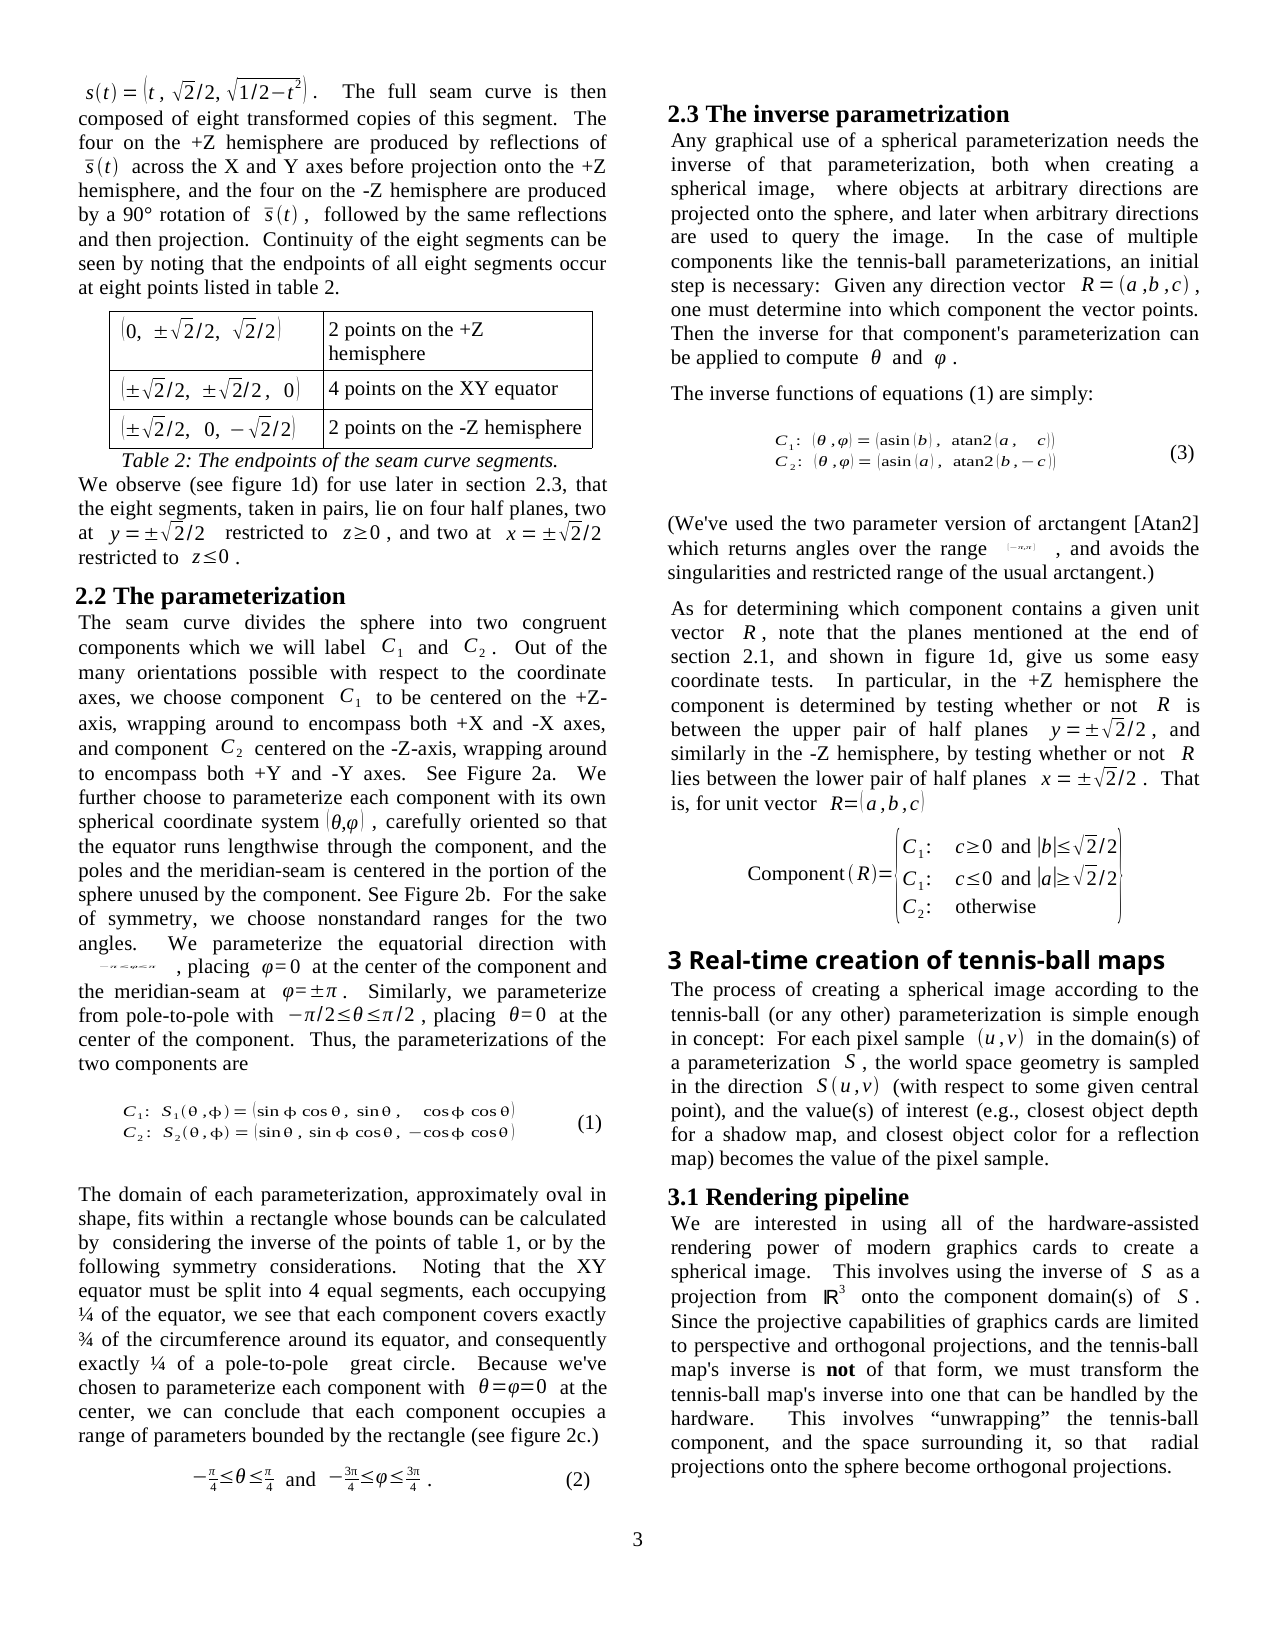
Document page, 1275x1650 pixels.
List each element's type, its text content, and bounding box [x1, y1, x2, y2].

subtitle Rendering pipeline [667, 1182, 1200, 1211]
text The domain of each parameterization, approximately oval in shape, fits within a rectangle whose bounds can be calculated by considering the inverse of the points of table 1, or by the following symmetry considerations. Noting that the XY equator must be split into 4 equal segments, each occupying ¼ of the equator, we see that each component covers exactly ¾ of the circumference around its equator, and consequently exactly ¼ of a pole-to-pole great circle. Because we've chosen to parameterize each component with at the center, we can conclude that each component occupies a range of parameters bounded by the rectangle (see figure 2c.) [78, 1182, 607, 1447]
table_header [75, 1087, 567, 1158]
table_header and . [75, 1459, 548, 1500]
text The inverse functions of equations (1) are simply: [671, 381, 1200, 405]
text The process of creating a spherical image according to the tennis-ball (or any other) parameterization is simple enough in concept: For each pixel sample in the domain(s) of a parameterization , the world space geometry is sampled in the direction (with respect to some given central point), and the value(s) of interest (e.g., closest object depth for a shadow map, and closest object color for a reflection map) becomes the value of the pixel sample. [671, 977, 1200, 1170]
table_header 2 points on the +Z hemisphere [324, 312, 592, 370]
text (We've used the two parameter version of arctangent [Atan2] which returns angles over the range, and avoids the singularities and restricted range of the usual arctangent.) [667, 487, 1200, 584]
table_cell [110, 410, 323, 447]
text Following [Thompson98] we start the derivation with a unit circle in the XY plane and a short straight curve for . This curve, shown in Figure 1b, is then projected (Figure 1c) onto the +Z hemisphere of the unit sphere, resulting in the quarter circle . The full seam curve is then composed of eight transformed copies of this segment. The four on the +Z hemisphere are produced by reflections of across the X and Y axes before projection onto the +Z hemisphere, and the four on the -Z hemisphere are produced by a 90° rotation of , followed by the same reflections and then projection. Continuity of the eight segments can be seen by noting that the endpoints of all eight segments occur at eight points listed in table 2. [78, 75, 607, 298]
text As for determining which component contains a given unit vector , note that the planes mentioned at the end of section 2.1, and shown in figure 1d, give us some easy coordinate tests. In particular, in the +Z hemisphere the component is determined by testing whether or not is between the upper pair of half planes , and similarly in the -Z hemisphere, by testing whether or not lies between the lower pair of half planes . That is, for unit vector [671, 596, 1200, 815]
table_cell [110, 371, 323, 409]
table_cell 4 points on the XY equator [324, 371, 592, 409]
table_cell 2 points on the -Z hemisphere [324, 410, 592, 447]
text Table 2: The endpoints of the seam curve segments. [78, 448, 604, 472]
text Any graphical use of a spherical parameterization needs the inverse of that parameterization, both when creating a spherical image, where objects at arbitrary directions are projected onto the sphere, and later when arbitrary directions are used to query the image. In the case of multiple components like the tennis-ball parameterizations, an initial step is necessary: Given any direction vector , one must determine into which component the vector points. Then the inverse for that component's parameterization can be applied to compute and . [671, 128, 1200, 369]
table_header [668, 417, 1141, 487]
text The seam curve divides the sphere into two congruent components which we will label and . Out of the many orientations possible with respect to the coordinate axes, we choose component to be centered on the +Z-axis, wrapping around to encompass both +X and -X axes, and component centered on the -Z-axis, wrapping around to encompass both +Y and -Y axes. See Figure 2a. We further choose to parameterize each component with its own spherical coordinate system, carefully oriented so that the equator runs lengthwise through the component, and the poles and the meridian-seam is centered in the portion of the sphere unused by the component. See Figure 2b. For the sake of symmetry, we choose nonstandard ranges for the two angles. We parameterize the equatorial direction with , placing at the center of the component and the meridian-seam at . Similarly, we parameterize from pole-to-pole with , placing at the center of the component. Thus, the parameterizations of the two components are [78, 610, 607, 1075]
table_header (3) [1141, 417, 1200, 487]
subtitle The parameterization [75, 581, 607, 610]
table_header (2) [548, 1459, 607, 1500]
subtitle The inverse parametrization [667, 99, 1200, 128]
subtitle Real-time creation of tennis-ball maps [667, 943, 1200, 977]
text We observe (see figure 1d) for use later in section 2.3, that the eight segments, taken in pairs, lie on four half planes, two at restricted to , and two at restricted to . [78, 472, 607, 569]
text We are interested in using all of the hardware-assisted rendering power of modern graphics cards to create a spherical image. This involves using the inverse of as a projection from onto the component domain(s) of . Since the projective capabilities of graphics cards are limited to perspective and orthogonal projections, and the tennis-ball map's inverse is not of that form, we must transform the tennis-ball map's inverse into one that can be handled by the hardware. This involves “unwrapping” the tennis-ball component, and the space surrounding it, so that radial projections onto the sphere become orthogonal projections. [671, 1211, 1200, 1478]
table_header (1) [567, 1087, 607, 1158]
table_header [110, 312, 323, 370]
